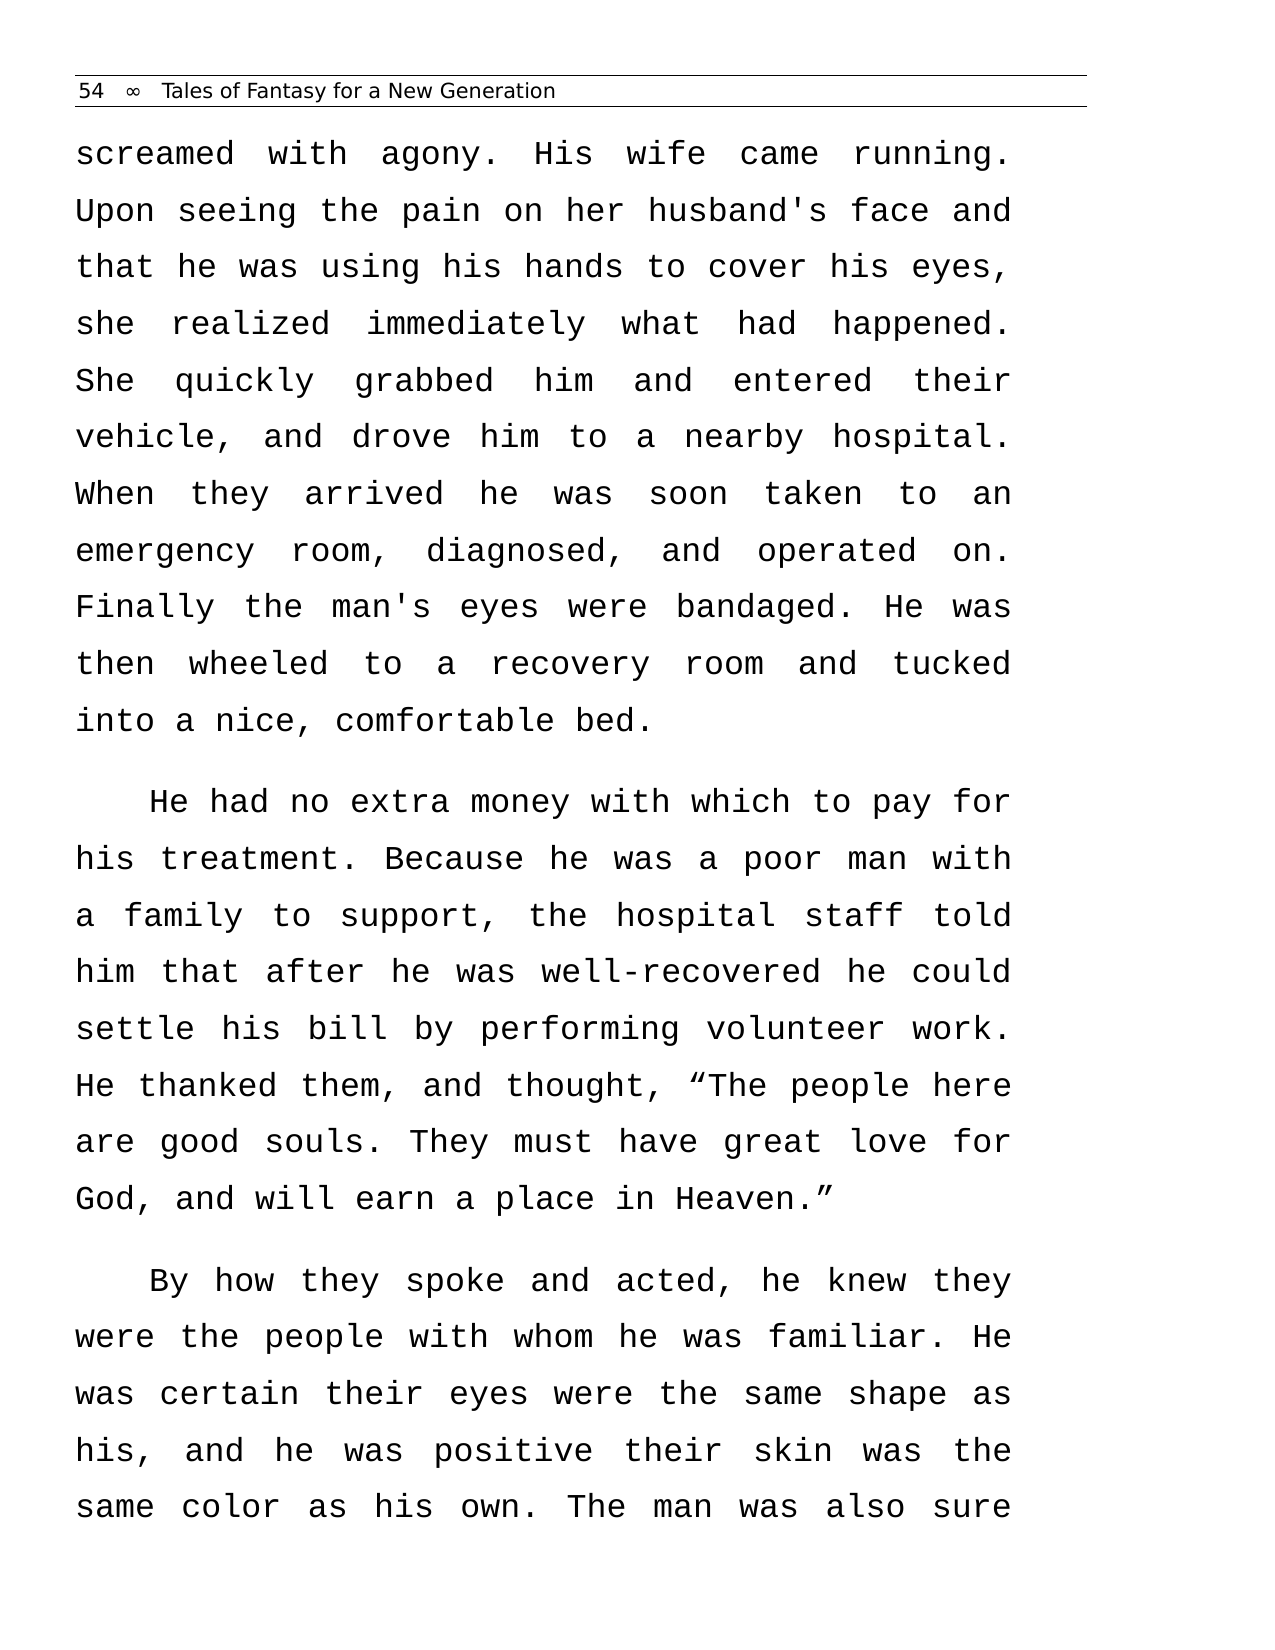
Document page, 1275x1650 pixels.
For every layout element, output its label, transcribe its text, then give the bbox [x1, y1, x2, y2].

text By how they spoke and acted, he knew they were the people with whom he was familiar. He was certain their eyes were the same shape as his, and he was positive their skin was the same color as his own. The man was also sure [75, 1263, 1012, 1528]
text He had no extra money with which to pay for his treatment. Because he was a poor man with a family to support, the hospital staff told him that after he was well-recovered he could settle his bill by performing volunteer work. He thanked them, and thought, “The people here are good souls. They must have great love for God, and will earn a place in Heaven.” [75, 785, 1012, 1219]
text screamed with agony. His wife came running. Upon seeing the pain on her husband's face and that he was using his hands to cover his eyes, she realized immediately what had happened. She quickly grabbed him and entered their vehicle, and drove him to a nearby hospital. When they arrived he was soon taken to an emergency room, diagnosed, and operated on. Finally the man's eyes were bandaged. He was then wheeled to a recovery room and tucked into a nice, comfortable bed. [75, 137, 1012, 741]
